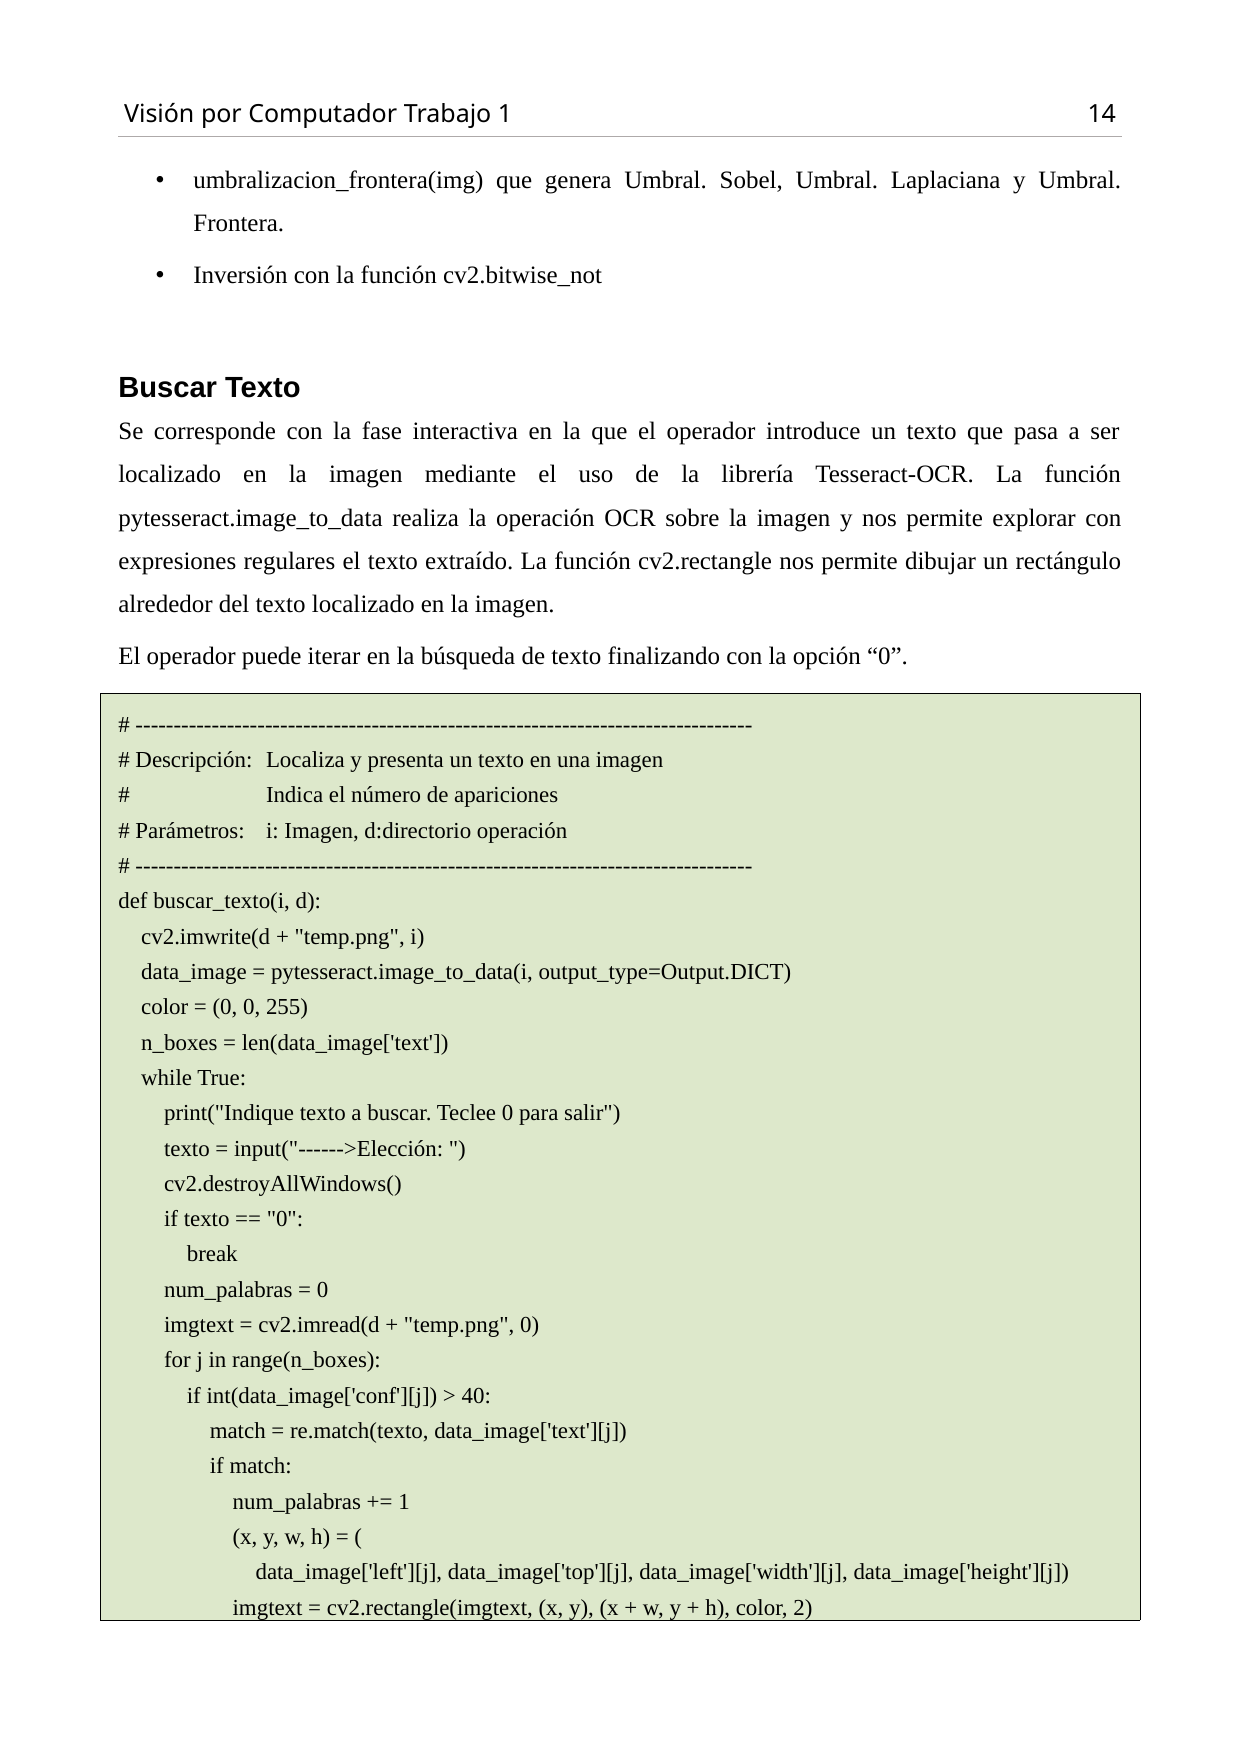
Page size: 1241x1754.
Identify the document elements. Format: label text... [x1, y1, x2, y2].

text texto = input("------>Elección: ") [101, 1117, 1140, 1152]
text if texto == "0": [101, 1187, 1140, 1223]
text data_image = pytesseract.image_to_data(i, output_type=Output.DICT) [101, 940, 1140, 976]
text imgtext = cv2.rectangle(imgtext, (x, y), (x + w, y + h), color, 2) [101, 1576, 1140, 1620]
text cv2.imwrite(d + "temp.png", i) [101, 905, 1140, 940]
text # --------------------------------------------------------------------------------- [101, 694, 1140, 728]
text data_image['left'][j], data_image['top'][j], data_image['width'][j], data_image['height'][j]) [101, 1541, 1140, 1576]
text # Descripción: Localiza y presenta un texto en una imagen [101, 728, 1140, 764]
list umbralizacion_frontera(img) que genera Umbral. Sobel, Umbral. Laplaciana y Umbral. Frontera. [156, 165, 1122, 237]
text while True: [101, 1046, 1140, 1081]
text color = (0, 0, 255) [101, 976, 1140, 1011]
text # --------------------------------------------------------------------------------- [101, 834, 1140, 869]
list Inversión con la función cv2.bitwise_not [156, 261, 1122, 289]
text match = re.match(texto, data_image['text'][j]) [101, 1399, 1140, 1434]
text if match: [101, 1434, 1140, 1470]
text print("Indique texto a buscar. Teclee 0 para salir") [101, 1081, 1140, 1117]
text El operador puede iterar en la búsqueda de texto finalizando con la opción “0”. [118, 641, 1122, 670]
text # Indica el número de apariciones [101, 764, 1140, 799]
text for j in range(n_boxes): [101, 1329, 1140, 1364]
text imgtext = cv2.imread(d + "temp.png", 0) [101, 1293, 1140, 1329]
text (x, y, w, h) = ( [101, 1505, 1140, 1541]
text if int(data_image['conf'][j]) > 40: [101, 1364, 1140, 1399]
text n_boxes = len(data_image['text']) [101, 1011, 1140, 1046]
text num_palabras += 1 [101, 1470, 1140, 1505]
text num_palabras = 0 [101, 1258, 1140, 1293]
text break [101, 1223, 1140, 1258]
text # Parámetros: i: Imagen, d:directorio operación [101, 799, 1140, 834]
text def buscar_texto(i, d): [101, 869, 1140, 905]
text cv2.destroyAllWindows() [101, 1152, 1140, 1187]
subtitle Buscar Texto [118, 370, 1122, 404]
text Se corresponde con la fase interactiva en la que el operador introduce un texto que pasa a ser localizado en la imagen mediante el uso de la librería Tesseract-OCR. La función pytesseract.image_to_data realiza la operación OCR sobre la imagen y nos permite explorar con expresiones regulares el texto extraído. La función cv2.rectangle nos permite dibujar un rectángulo alrededor del texto localizado en la imagen. [118, 416, 1122, 618]
